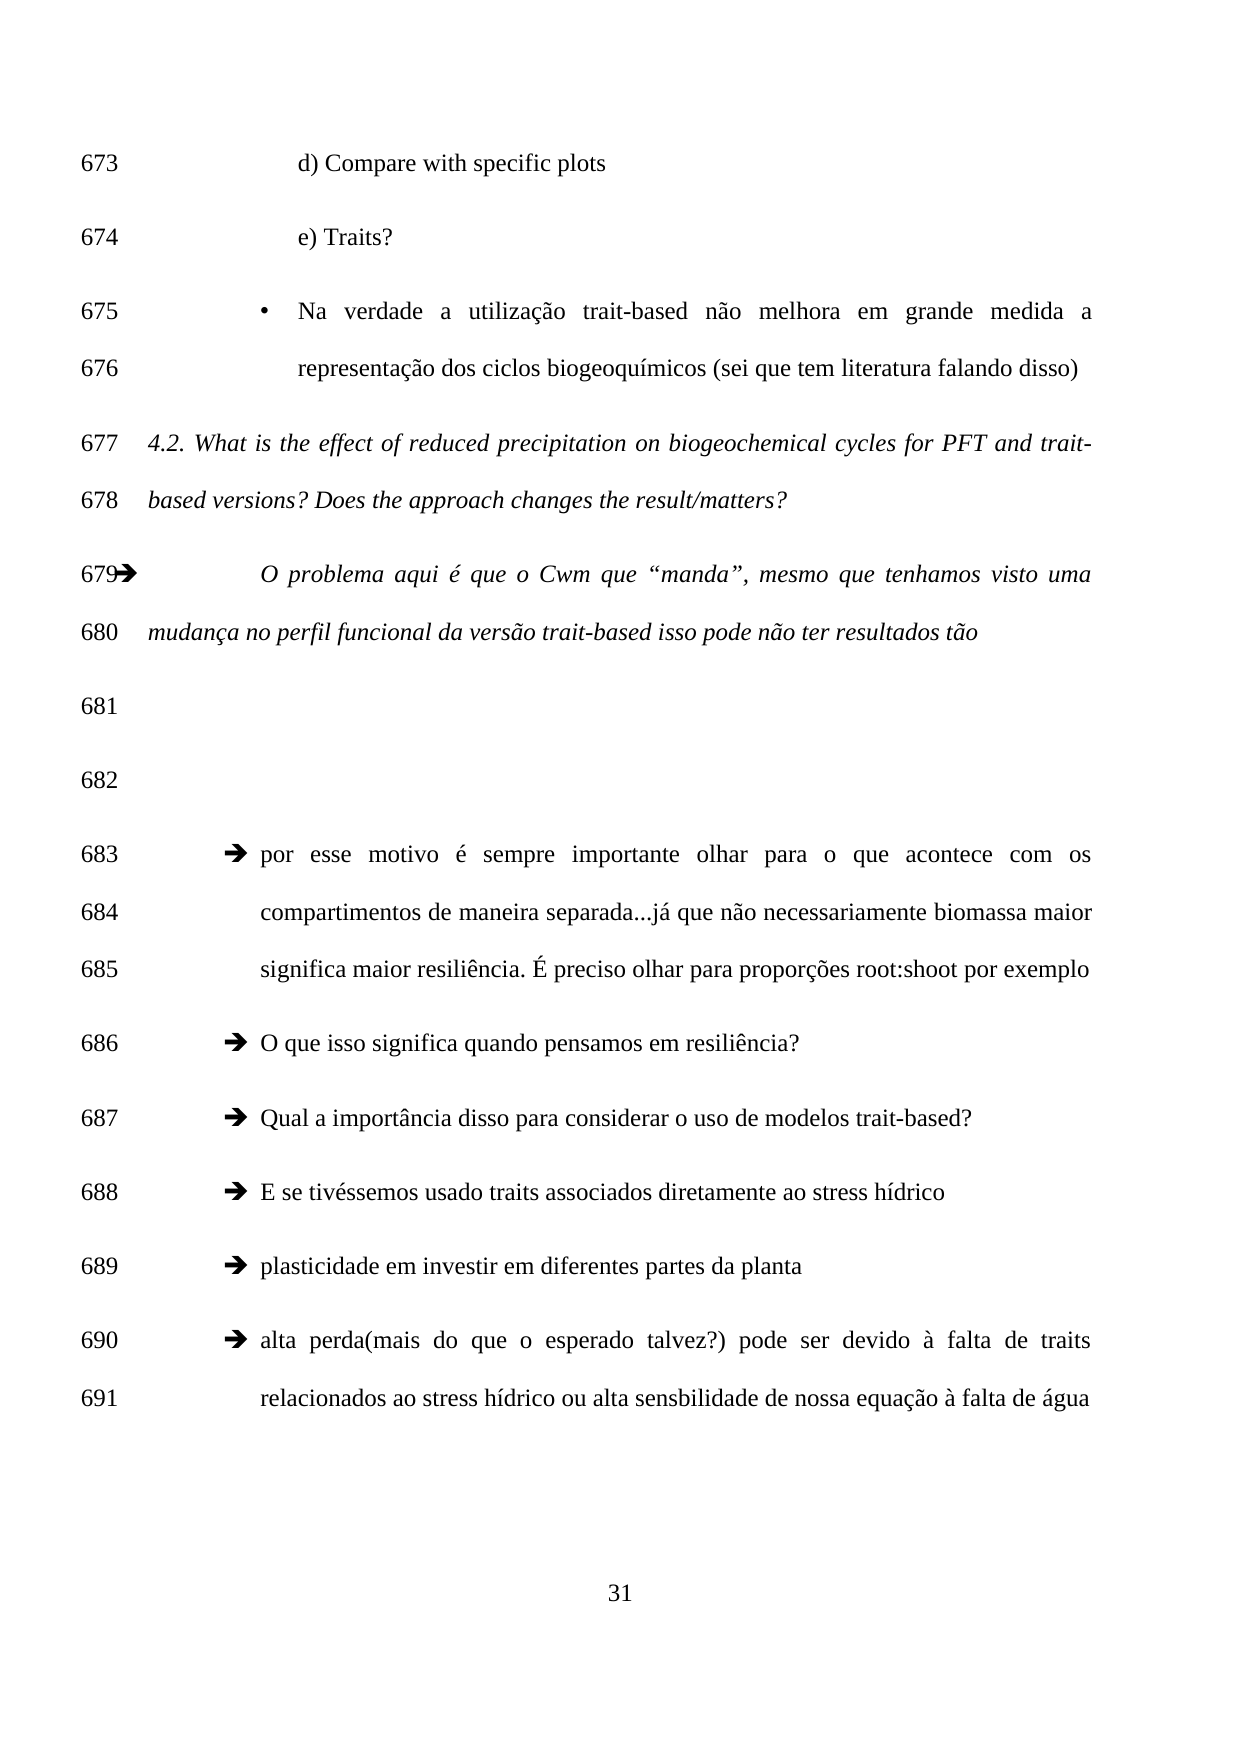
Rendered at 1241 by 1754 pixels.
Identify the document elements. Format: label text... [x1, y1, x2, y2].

list e) Traits? [260, 222, 1093, 251]
list plasticidade em investir em diferentes partes da planta [223, 1251, 1093, 1280]
list d) Compare with specific plots [260, 148, 1093, 176]
list Qual a importância disso para considerar o uso de modelos trait-based? [223, 1103, 1093, 1131]
list E se tivéssemos usado traits associados diretamente ao stress hídrico [223, 1177, 1093, 1206]
list Na verdade a utilização trait-based não melhora em grande medida a representação dos ciclos biogeoquímicos (sei que tem literatura falando disso) [260, 296, 1093, 382]
list O que isso significa quando pensamos em resiliência? [223, 1028, 1093, 1057]
list por esse motivo é sempre importante olhar para o que acontece com os compartimentos de maneira separada...já que não necessariamente biomassa maior significa maior resiliência. É preciso olhar para proporções root:shoot por exemplo [223, 839, 1093, 983]
list O problema aqui é que o Cwm que “manda”, mesmo que tenhamos visto uma mudança no perfil funcional da versão trait-based isso pode não ter resultados tão [112, 559, 1093, 646]
list 4.2. What is the effect of reduced precipitation on biogeochemical cycles for PFT and trait-based versions? Does the approach changes the result/matters? [112, 428, 1093, 514]
list alta perda(mais do que o esperado talvez?) pode ser devido à falta de traits relacionados ao stress hídrico ou alta sensbilidade de nossa equação à falta de água [223, 1325, 1093, 1411]
